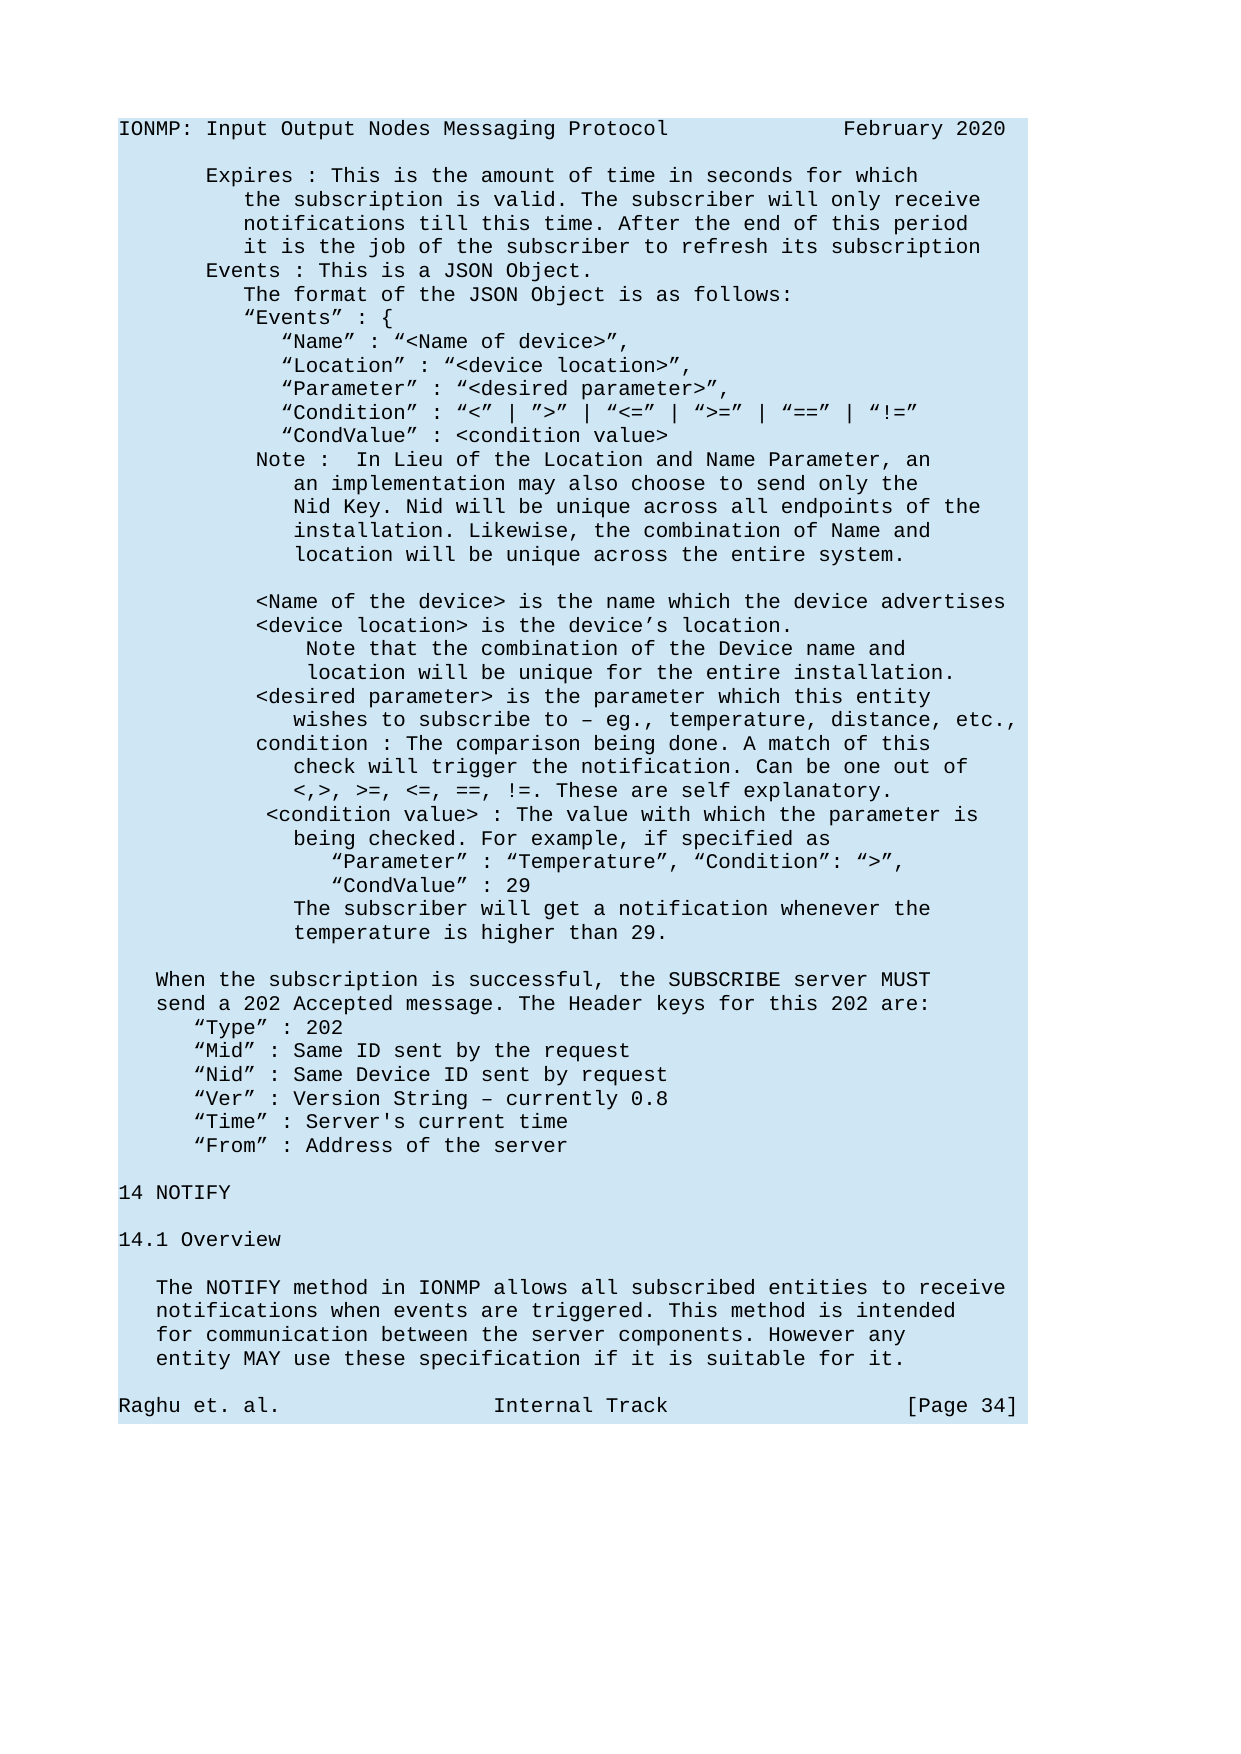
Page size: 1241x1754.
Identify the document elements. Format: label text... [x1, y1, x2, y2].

text “Name” : “<Name of device>”, “Location” : “<device location>”, [118, 331, 1028, 378]
text The subscriber will get a notification whenever the temperature is higher than 29. [118, 898, 1028, 946]
text Expires : This is the amount of time in seconds for which the subscription is valid. The subscriber will only receive notifications till this time. After the end of this period it is the job of the subscriber to refresh its subscription [118, 165, 1028, 260]
text “CondValue” : <condition value> [118, 426, 1028, 449]
text “From” : Address of the server [118, 1135, 1028, 1158]
text 14.1 Overview [118, 1229, 1028, 1253]
text IONMP: Input Output Nodes Messaging Protocol February 2020 [118, 118, 1028, 142]
text “Mid” : Same ID sent by the request [118, 1040, 1028, 1064]
text Raghu et. al. Internal Track [Page 34] [118, 1395, 1028, 1419]
text “Condition” : “<” | ”>” | “<=” | “>=” | “==” | “!=” [118, 402, 1028, 426]
text When the subscription is successful, the SUBSCRIBE server MUST send a 202 Accepted message. The Header keys for this 202 are: [118, 969, 1028, 1017]
text The NOTIFY method in IONMP allows all subscribed entities to receive notifications when events are triggered. This method is intended for communication between the server components. However any entity MAY use these specification if it is suitable for it. [118, 1277, 1028, 1371]
text “Events” : { [118, 307, 1028, 331]
text “Time” : Server's current time [118, 1111, 1028, 1135]
text Note : In Lieu of the Location and Name Parameter, an an implementation may also choose to send only the Nid Key. Nid will be unique across all endpoints of the installation. Likewise, the combination of Name and location will be unique across the entire system. <Name of the device> is the name which the device advertises <device location> is the device’s location. Note that the combination of the Device name and location will be unique for the entire installation. [118, 449, 1028, 686]
text 14 NOTIFY [118, 1182, 1028, 1206]
text Events : This is a JSON Object. The format of the JSON Object is as follows: [118, 260, 1028, 307]
text “Nid” : Same Device ID sent by request [118, 1064, 1028, 1088]
text <condition value> : The value with which the parameter is being checked. For example, if specified as “Parameter” : “Temperature”, “Condition”: “>”, “CondValue” : 29 [118, 804, 1028, 898]
text “Type” : 202 [118, 1017, 1028, 1040]
text “Parameter” : “<desired parameter>”, [118, 378, 1028, 402]
text <desired parameter> is the parameter which this entity wishes to subscribe to – eg., temperature, distance, etc., condition : The comparison being done. A match of this check will trigger the notification. Can be one out of <,>, >=, <=, ==, !=. These are self explanatory. [118, 686, 1028, 804]
text “Ver” : Version String – currently 0.8 [118, 1088, 1028, 1111]
